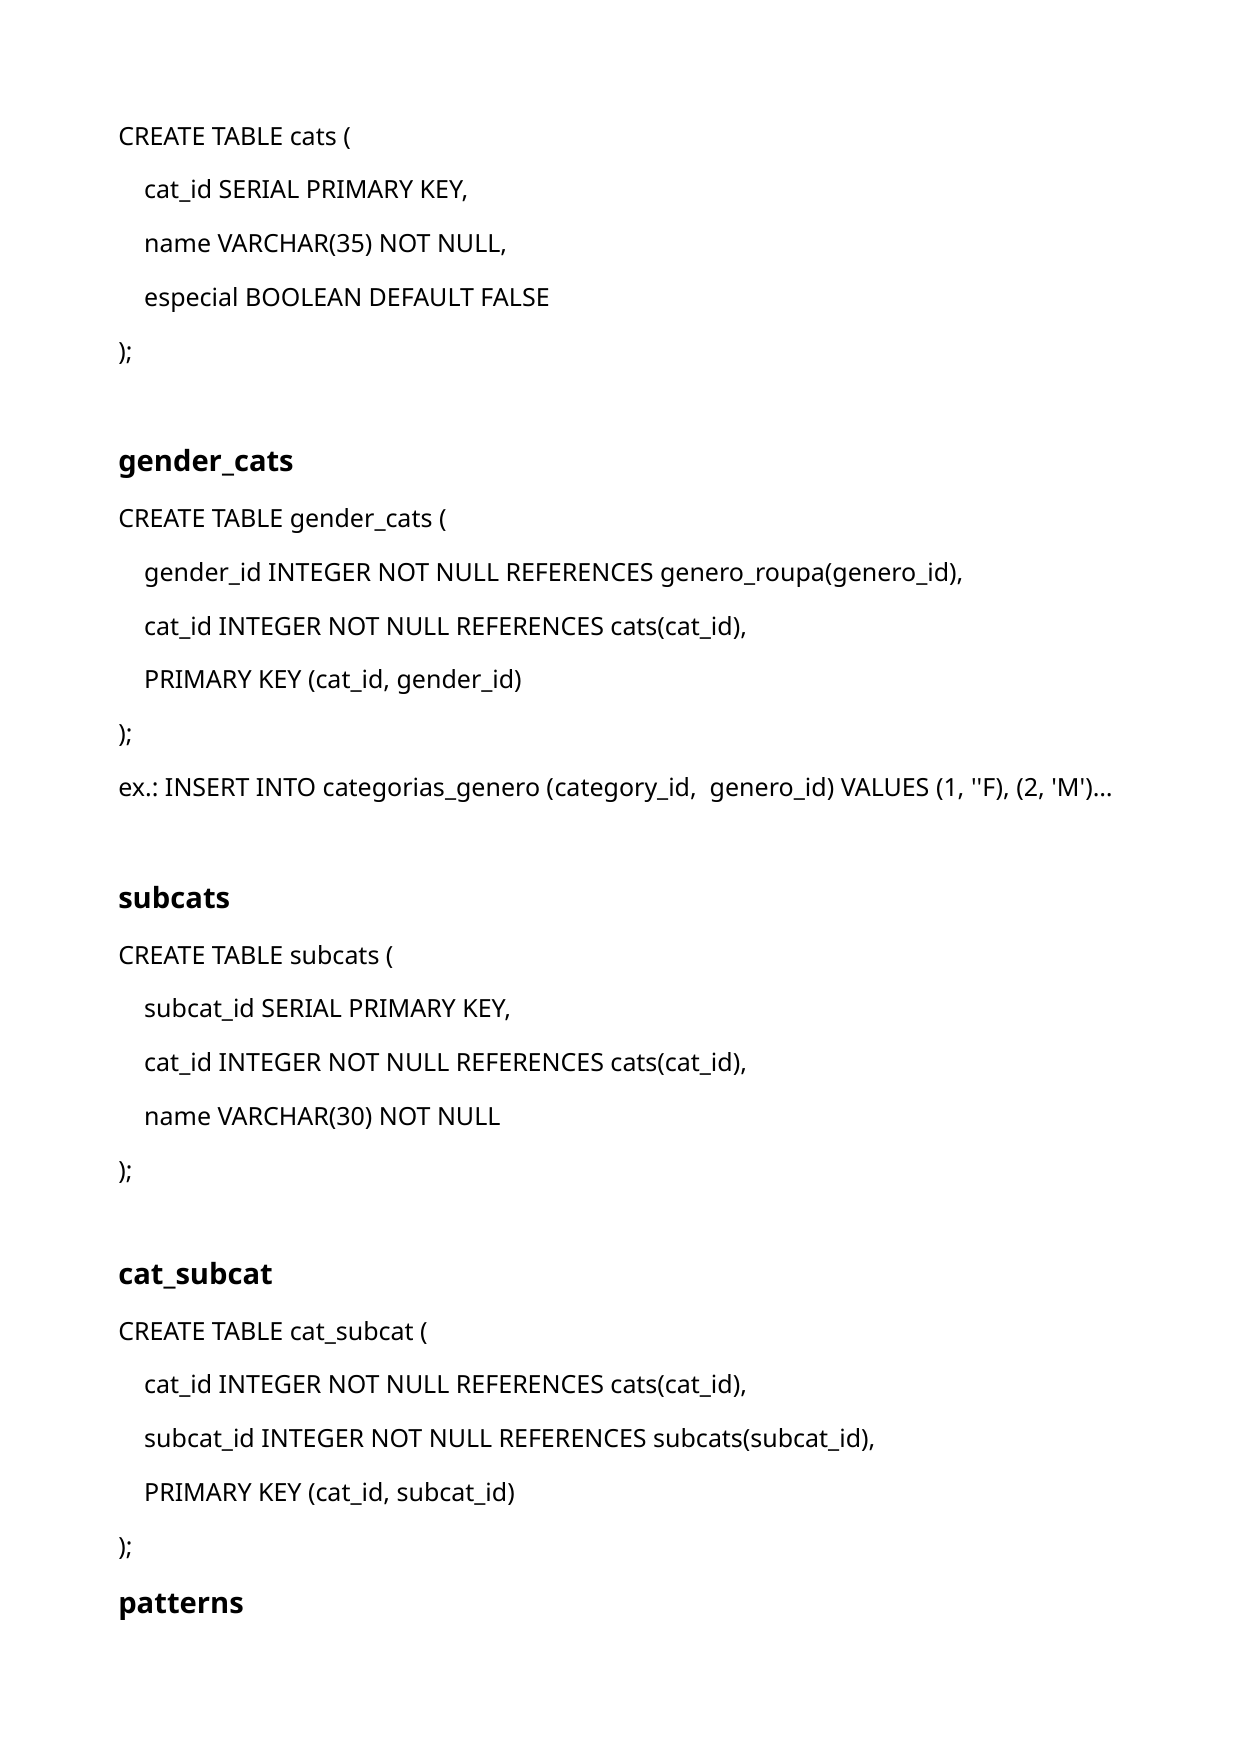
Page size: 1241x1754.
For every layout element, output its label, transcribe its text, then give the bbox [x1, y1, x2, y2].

text CREATE TABLE subcats ( [118, 937, 1122, 971]
text especial BOOLEAN DEFAULT FALSE [118, 279, 1122, 313]
text ); [118, 1152, 1122, 1186]
text subcat_id SERIAL PRIMARY KEY, [118, 991, 1122, 1025]
text ex.: INSERT INTO categorias_genero (category_id, genero_id) VALUES (1, ''F), (2, 'M')… [118, 769, 1122, 804]
text patterns [118, 1582, 1122, 1622]
text PRIMARY KEY (cat_id, gender_id) [118, 662, 1122, 696]
text ); [118, 1528, 1122, 1562]
text cat_id SERIAL PRIMARY KEY, [118, 172, 1122, 206]
text subcats [118, 877, 1122, 917]
text CREATE TABLE gender_cats ( [118, 501, 1122, 535]
text cat_id INTEGER NOT NULL REFERENCES cats(cat_id), [118, 1367, 1122, 1401]
text CREATE TABLE cats ( [118, 118, 1122, 152]
text PRIMARY KEY (cat_id, subcat_id) [118, 1475, 1122, 1509]
text CREATE TABLE cat_subcat ( [118, 1313, 1122, 1347]
text ); [118, 333, 1122, 367]
text gender_id INTEGER NOT NULL REFERENCES genero_roupa(genero_id), [118, 554, 1122, 589]
text name VARCHAR(30) NOT NULL [118, 1098, 1122, 1133]
text gender_cats [118, 441, 1122, 480]
text cat_id INTEGER NOT NULL REFERENCES cats(cat_id), [118, 608, 1122, 642]
text ); [118, 716, 1122, 750]
text name VARCHAR(35) NOT NULL, [118, 226, 1122, 260]
text subcat_id INTEGER NOT NULL REFERENCES subcats(subcat_id), [118, 1421, 1122, 1455]
text cat_subcat [118, 1253, 1122, 1293]
text cat_id INTEGER NOT NULL REFERENCES cats(cat_id), [118, 1045, 1122, 1079]
